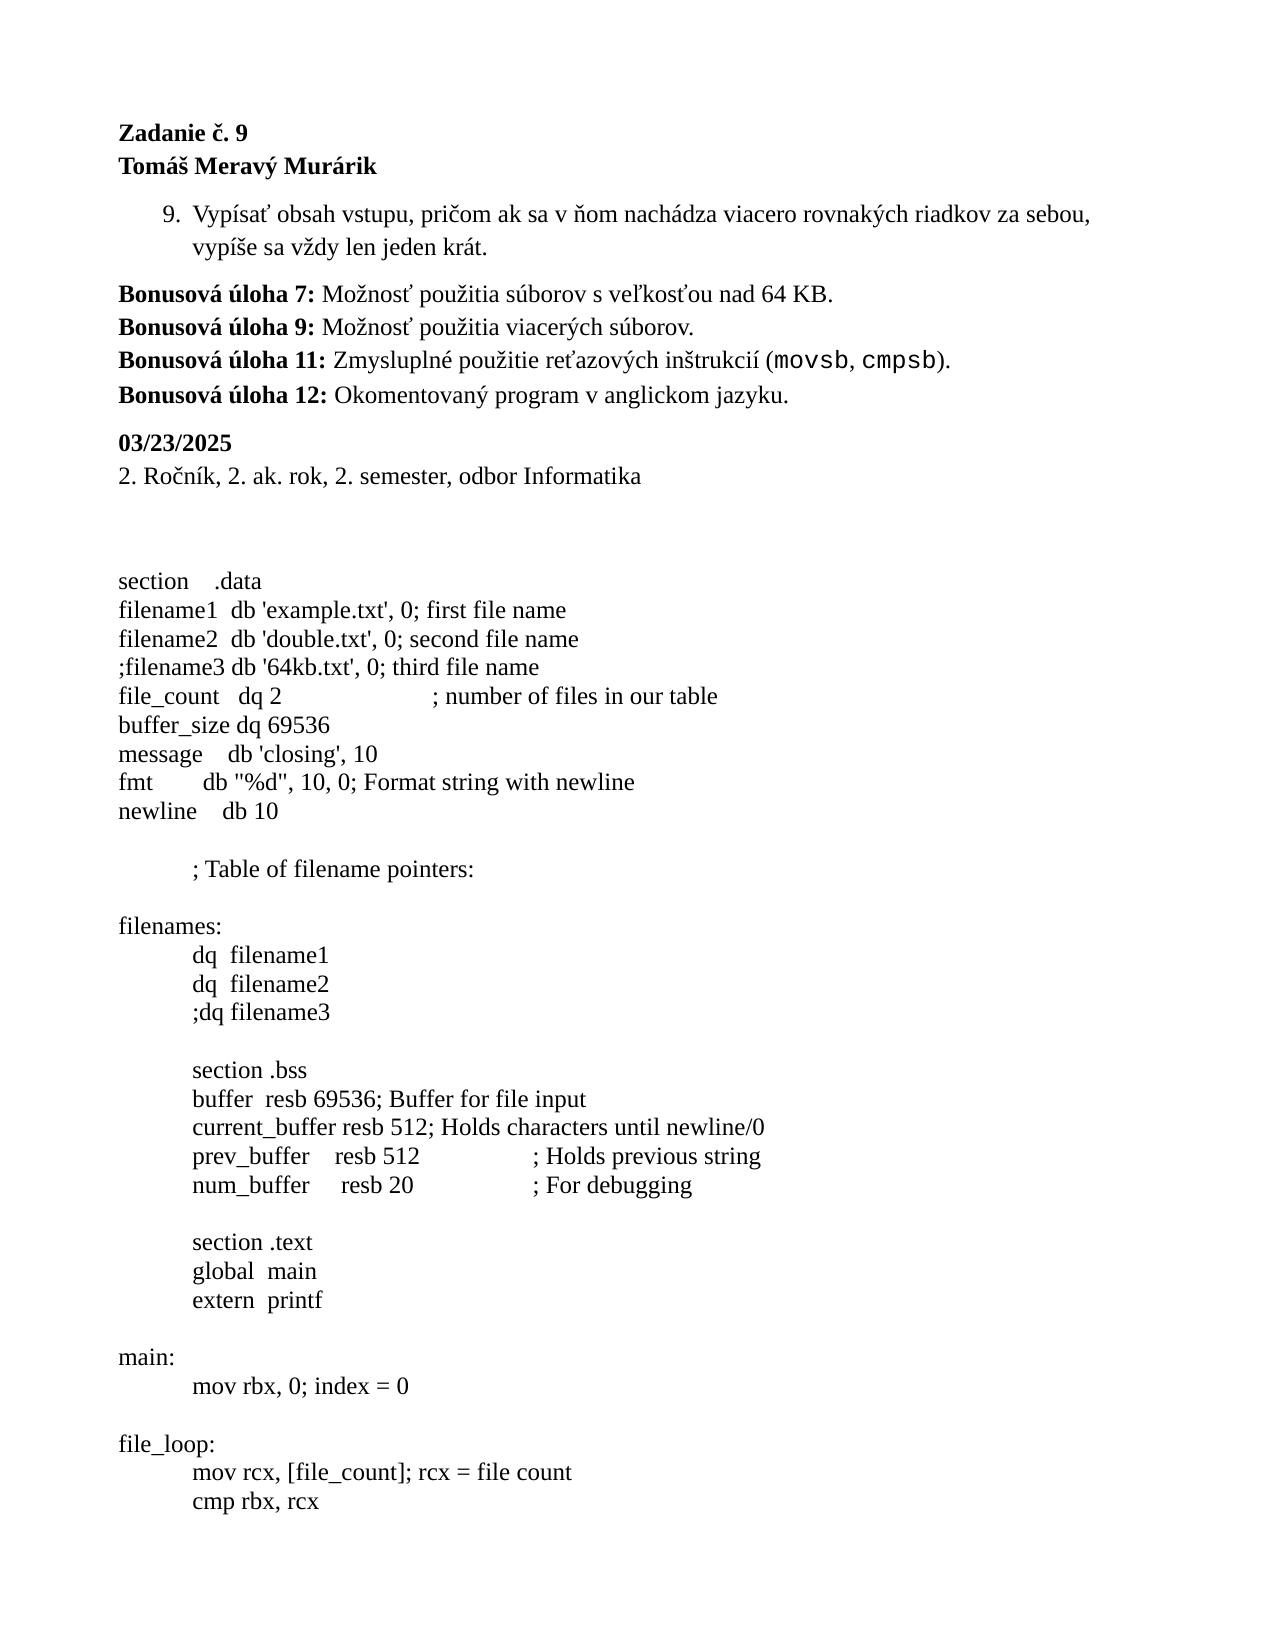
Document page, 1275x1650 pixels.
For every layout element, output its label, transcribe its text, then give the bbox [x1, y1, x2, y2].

text filenames: [118, 911, 1157, 940]
text section .text [118, 1227, 1157, 1256]
text Bonusová úloha 7: Možnosť použitia súborov s veľkosťou nad 64 KB. Bonusová úloha 9: Možnosť použitia viacerých súborov. Bonusová úloha 11: Zmysluplné použitie reťazových inštrukcií (movsb, cmpsb). Bonusová úloha 12: Okomentovaný program v anglickom jazyku. [118, 279, 1157, 409]
text message db 'closing', 10 [118, 739, 1157, 767]
text Zadanie č. 9 Tomáš Meravý Murárik [118, 118, 1157, 180]
text file_loop: [118, 1429, 1157, 1457]
text mov rbx, 0; index = 0 [118, 1371, 1157, 1400]
text cmp rbx, rcx [118, 1486, 1157, 1515]
text ;dq filename3 [118, 997, 1157, 1026]
text ;filename3 db '64kb.txt', 0; third file name [118, 652, 1157, 681]
text global main [118, 1256, 1157, 1285]
text filename1 db 'example.txt', 0; first file name [118, 595, 1157, 624]
text extern printf [118, 1285, 1157, 1314]
text num_buffer resb 20 ; For debugging [118, 1170, 1157, 1199]
text section .data [118, 566, 1157, 595]
text buffer resb 69536; Buffer for file input [118, 1084, 1157, 1112]
text prev_buffer resb 512 ; Holds previous string [118, 1141, 1157, 1170]
text file_count dq 2 ; number of files in our table [118, 681, 1157, 710]
text fmt db "%d", 10, 0; Format string with newline [118, 767, 1157, 796]
text newline db 10 [118, 796, 1157, 825]
text current_buffer resb 512; Holds characters until newline/0 [118, 1112, 1157, 1141]
text section .bss [118, 1055, 1157, 1084]
text dq filename2 [118, 969, 1157, 997]
text mov rcx, [file_count]; rcx = file count [118, 1457, 1157, 1486]
text buffer_size dq 69536 [118, 710, 1157, 739]
text filename2 db 'double.txt', 0; second file name [118, 624, 1157, 652]
text ; Table of filename pointers: [118, 854, 1157, 882]
list Vypísať obsah vstupu, pričom ak sa v ňom nachádza viacero rovnakých riadkov za sebou, vypíše sa vždy len jeden krát. [162, 199, 1157, 261]
text 03/23/2025 2. Ročník, 2. ak. rok, 2. semester, odbor Informatika [118, 428, 1157, 490]
text dq filename1 [118, 940, 1157, 969]
text main: [118, 1342, 1157, 1371]
